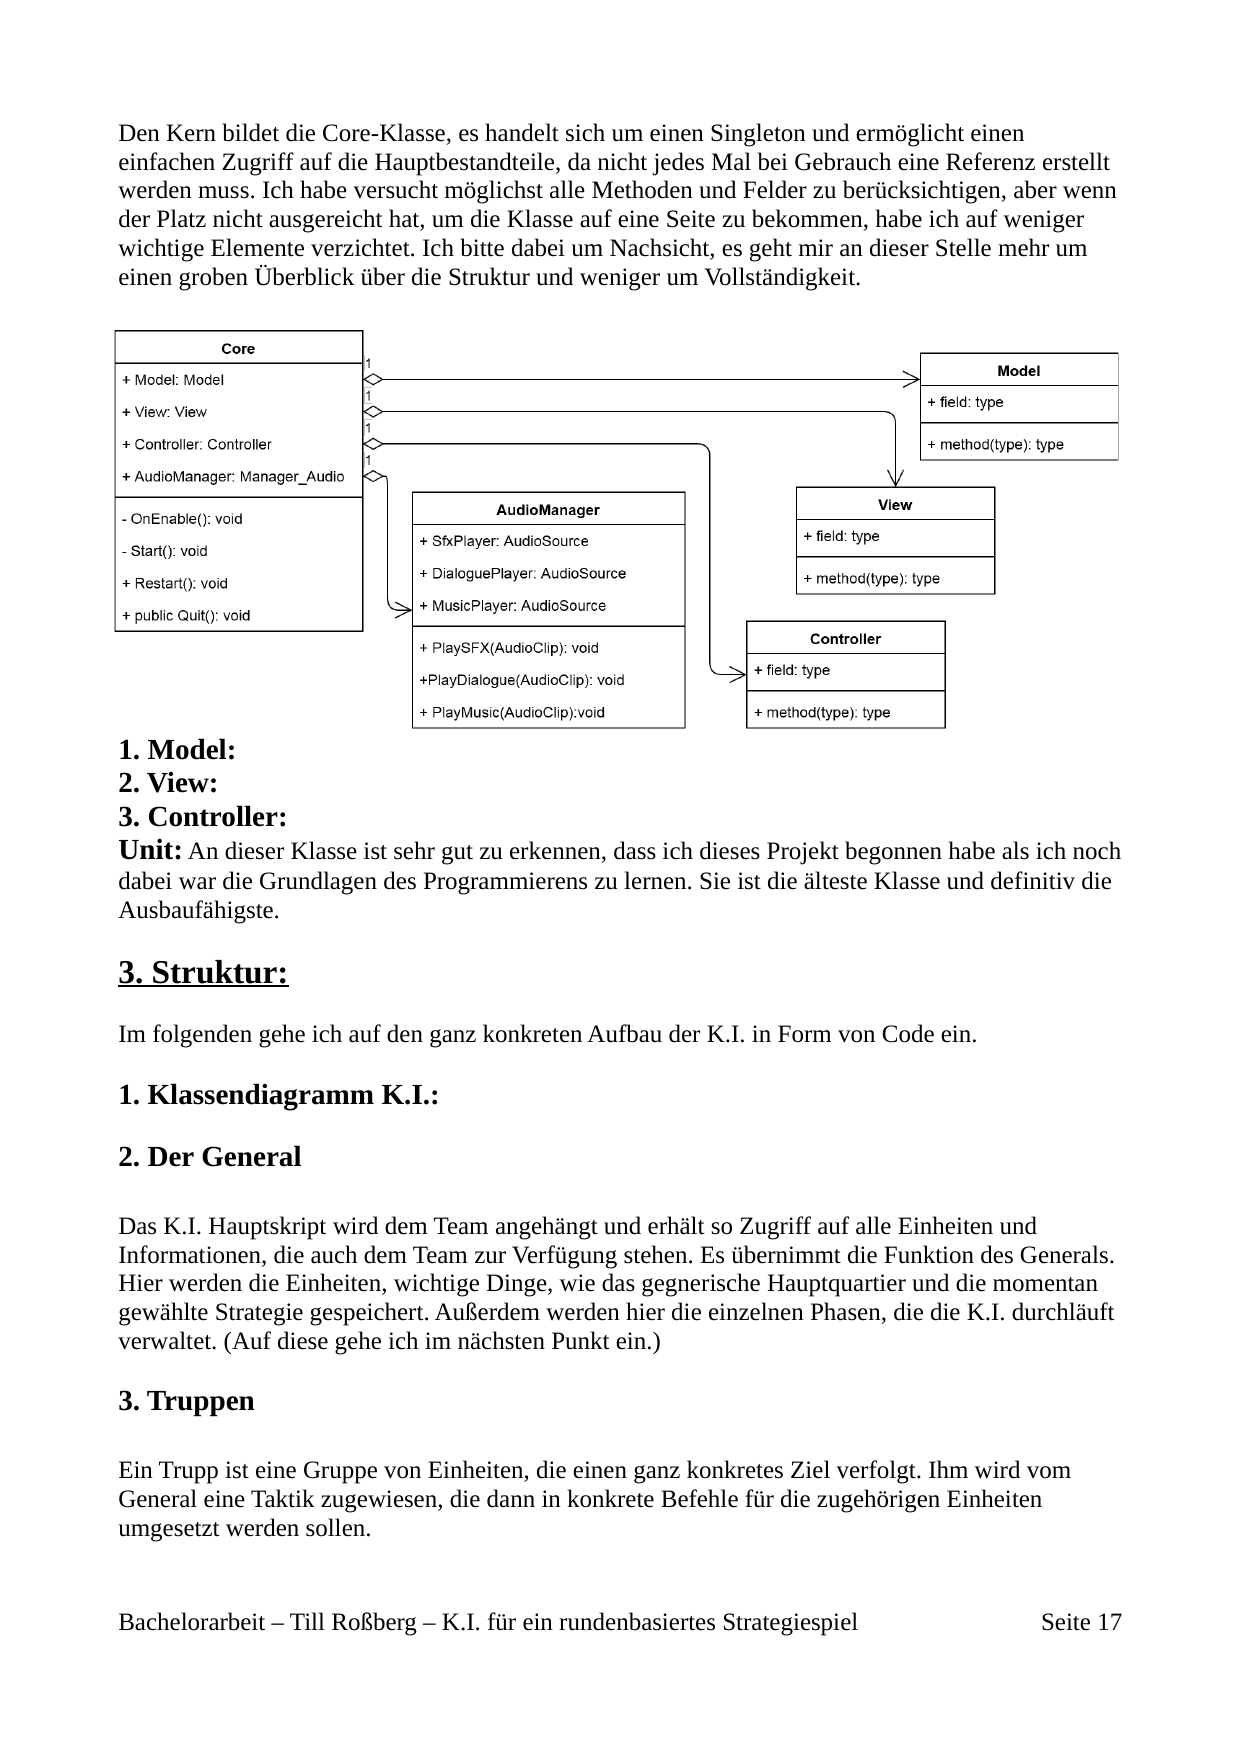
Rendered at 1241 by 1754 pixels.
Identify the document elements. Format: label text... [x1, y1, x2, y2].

text Ein Trupp ist eine Gruppe von Einheiten, die einen ganz konkretes Ziel verfolgt. Ihm wird vom General eine Taktik zugewiesen, die dann in konkrete Befehle für die zugehörigen Einheiten umgesetzt werden sollen. [118, 1455, 1122, 1542]
text 2. View: [118, 765, 1122, 799]
picture [114, 330, 1119, 732]
text 3. Truppen [118, 1383, 1122, 1417]
text 1. Klassendiagramm K.I.: [118, 1077, 1122, 1110]
text Den Kern bildet die Core-Klasse, es handelt sich um einen Singleton und ermöglicht einen einfachen Zugriff auf die Hauptbestandteile, da nicht jedes Mal bei Gebrauch eine Referenz erstellt werden muss. Ich habe versucht möglichst alle Methoden und Felder zu berücksichtigen, aber wenn der Platz nicht ausgereicht hat, um die Klasse auf eine Seite zu bekommen, habe ich auf weniger wichtige Elemente verzichtet. Ich bitte dabei um Nachsicht, es geht mir an dieser Stelle mehr um einen groben Überblick über die Struktur und weniger um Vollständigkeit. [118, 118, 1122, 291]
text 1. Model: [118, 324, 1122, 765]
text 2. Der General [118, 1139, 1122, 1173]
text 3. Struktur: [118, 952, 1122, 991]
text Im folgenden gehe ich auf den ganz konkreten Aufbau der K.I. in Form von Code ein. [118, 1019, 1122, 1048]
text Unit: An dieser Klasse ist sehr gut zu erkennen, dass ich dieses Projekt begonnen habe als ich noch dabei war die Grundlagen des Programmierens zu lernen. Sie ist die älteste Klasse und definitiv die Ausbaufähigste. [118, 832, 1122, 923]
text 3. Controller: [118, 799, 1122, 832]
text Das K.I. Hauptskript wird dem Team angehängt und erhält so Zugriff auf alle Einheiten und Informationen, die auch dem Team zur Verfügung stehen. Es übernimmt die Funktion des Generals. Hier werden die Einheiten, wichtige Dinge, wie das gegnerische Hauptquartier und die momentan gewählte Strategie gespeichert. Außerdem werden hier die einzelnen Phasen, die die K.I. durchläuft verwaltet. (Auf diese gehe ich im nächsten Punkt ein.) [118, 1211, 1122, 1355]
